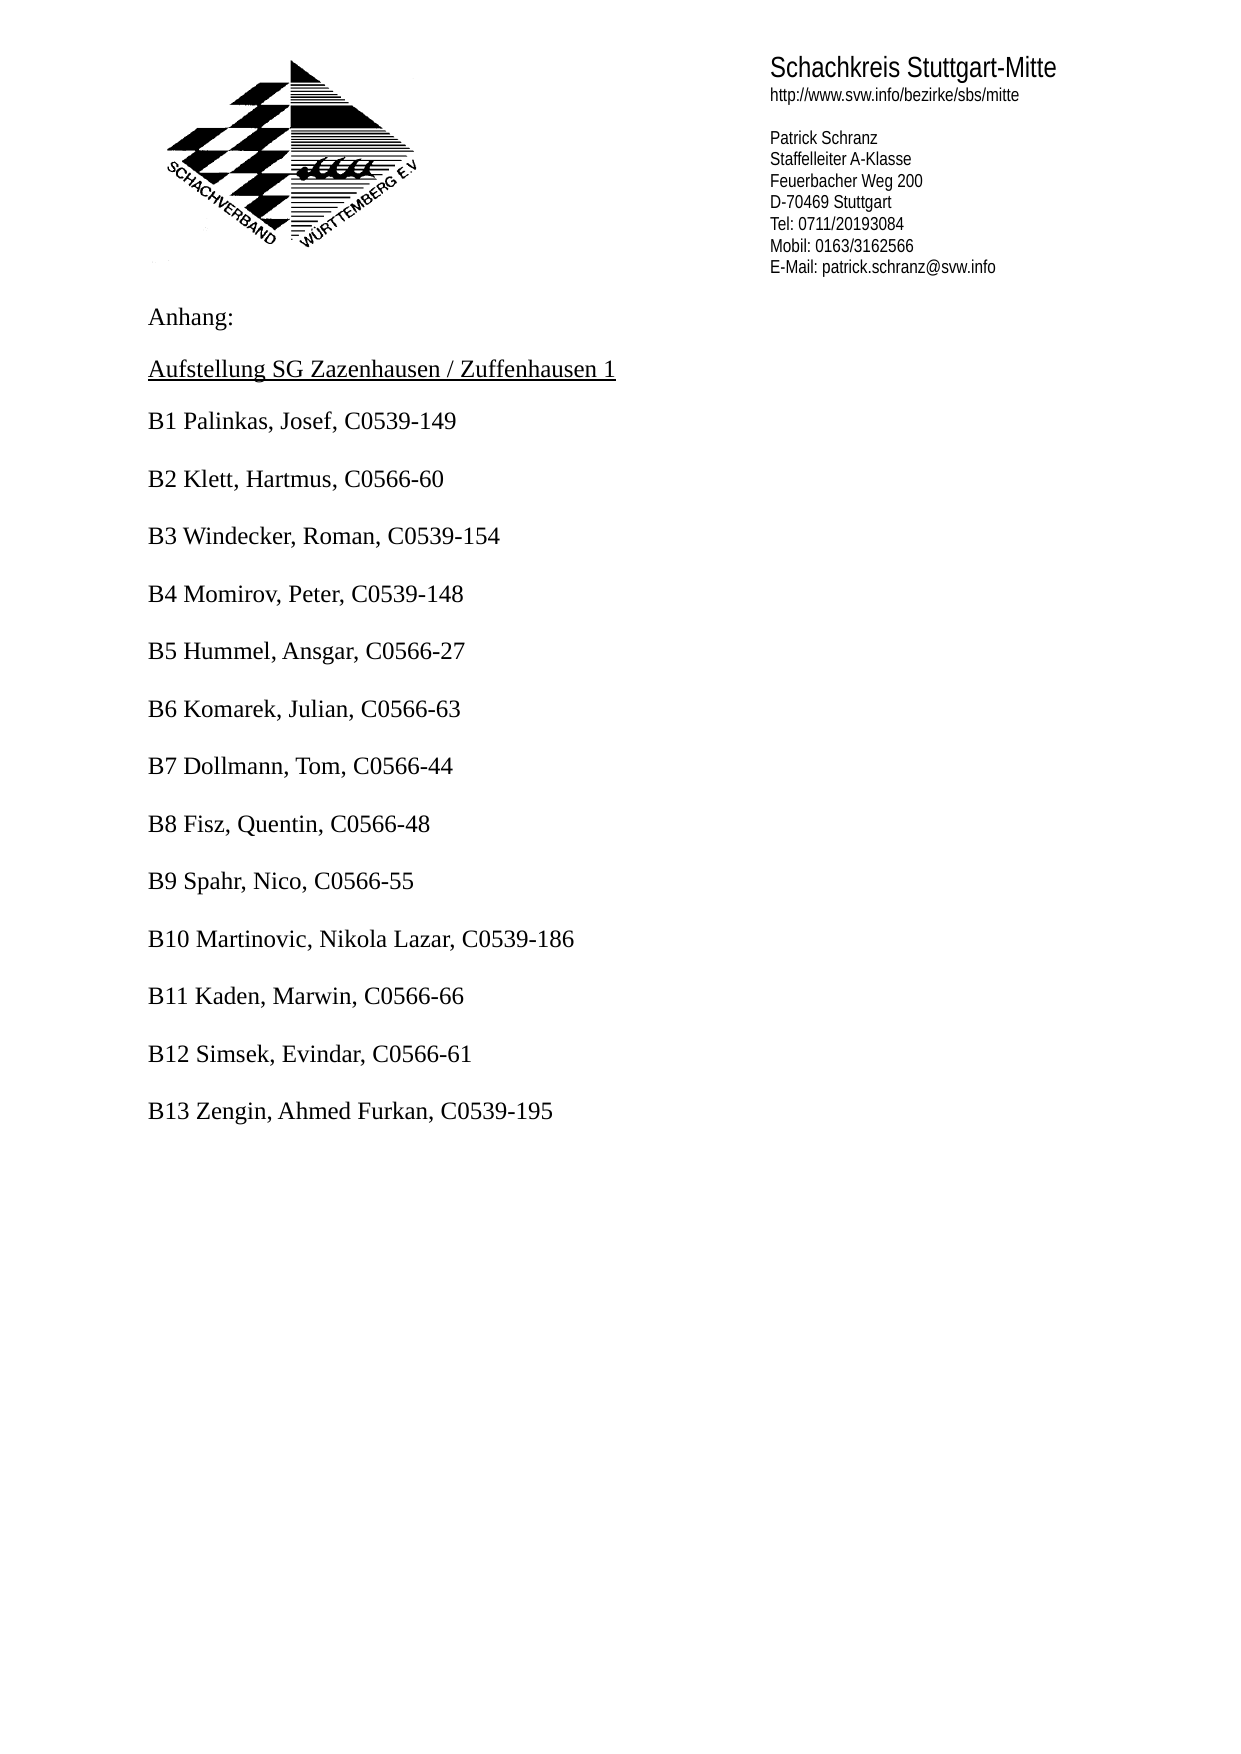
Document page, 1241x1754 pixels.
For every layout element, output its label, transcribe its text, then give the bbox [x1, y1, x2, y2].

text Aufstellung SG Zazenhausen / Zuffenhausen 1 [148, 354, 1092, 383]
text B1 Palinkas, Josef, C0539-149 B2 Klett, Hartmus, C0566-60 B3 Windecker, Roman, C0539-154 B4 Momirov, Peter, C0539-148 B5 Hummel, Ansgar, C0566-27 B6 Komarek, Julian, C0566-63 B7 Dollmann, Tom, C0566-44 B8 Fisz, Quentin, C0566-48 B9 Spahr, Nico, C0566-55 B10 Martinovic, Nikola Lazar, C0539-186 B11 Kaden, Marwin, C0566-66 B12 Simsek, Evindar, C0566-61 B13 Zengin, Ahmed Furkan, C0539-195 [148, 406, 1092, 1125]
text Anhang: [148, 302, 1092, 330]
